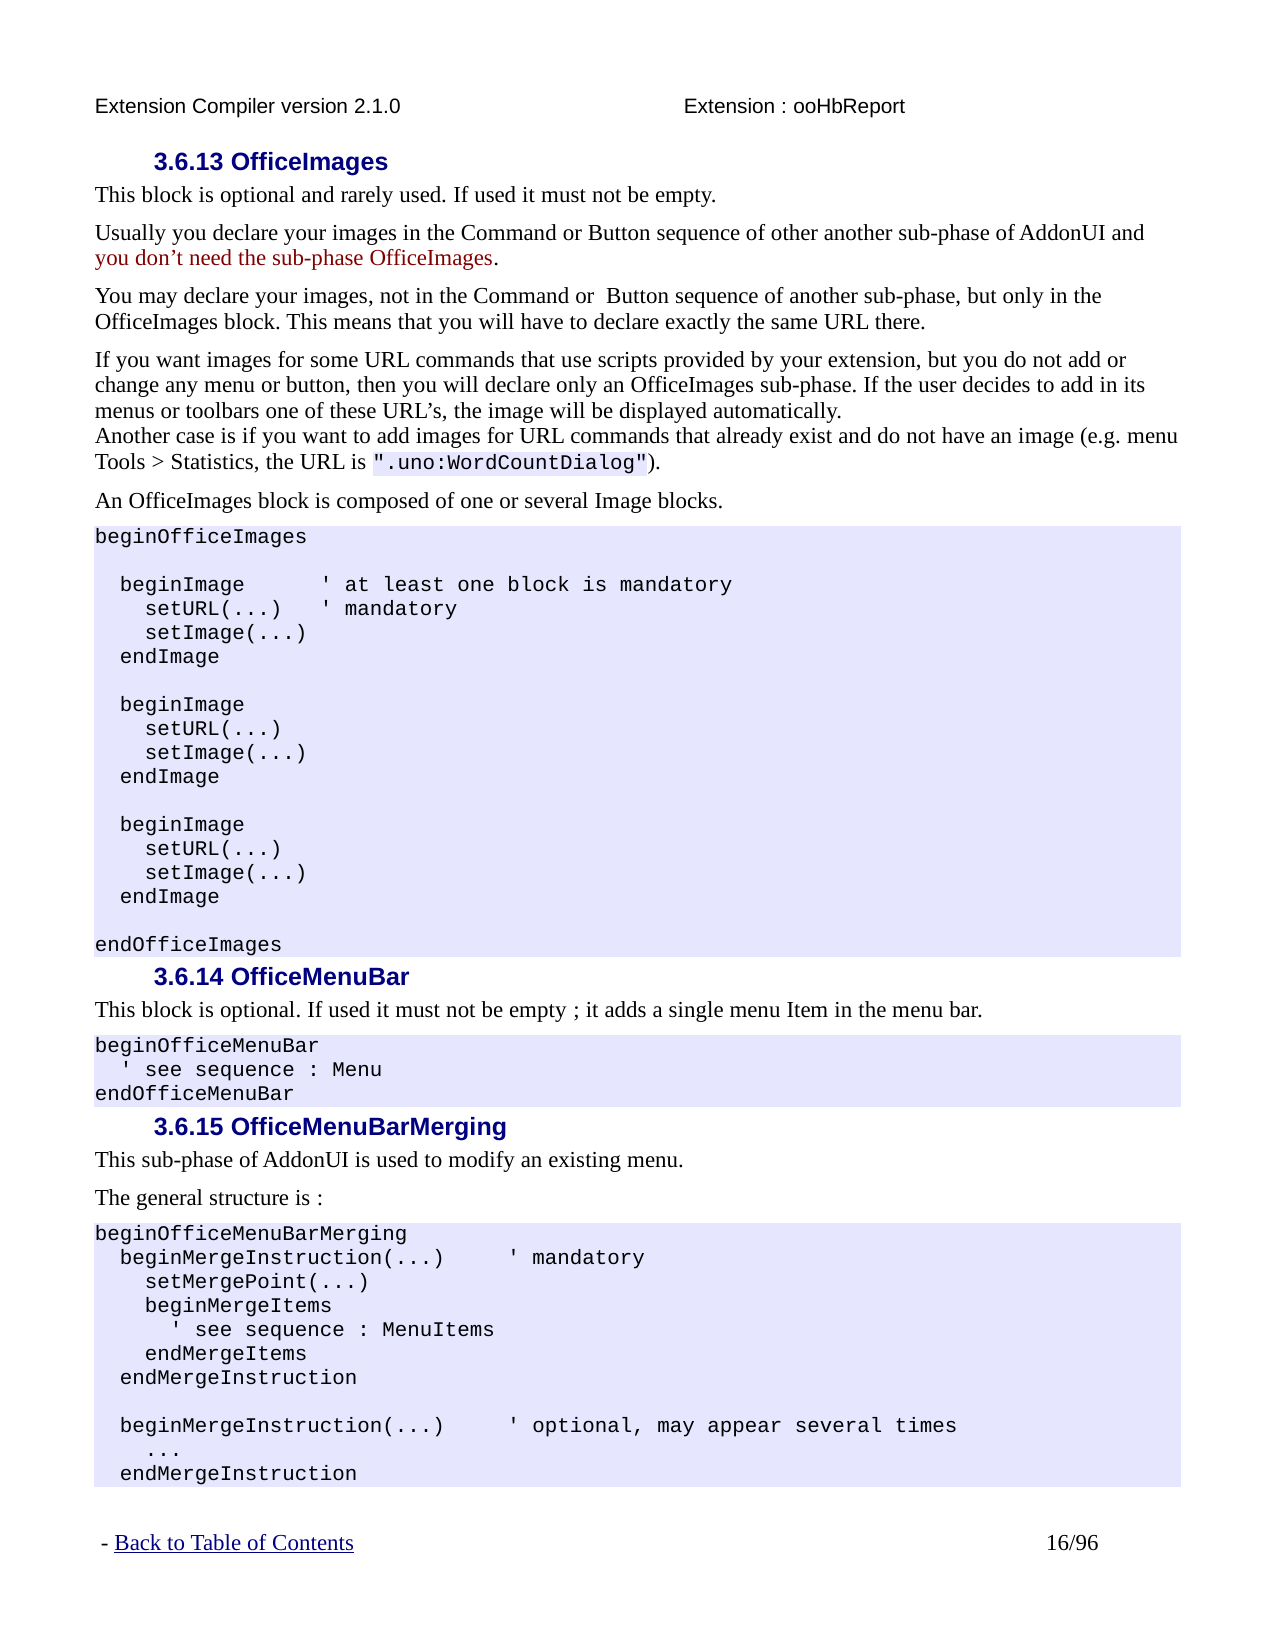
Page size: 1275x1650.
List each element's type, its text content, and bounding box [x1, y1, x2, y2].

text This sub-phase of AddonUI is used to modify an existing menu. [94, 1147, 1181, 1173]
text beginOfficeImages [94, 526, 1181, 550]
text Usually you declare your images in the Command or Button sequence of other another sub-phase of AddonUI and you don’t need the sub-phase OfficeImages. [94, 219, 1181, 271]
text setMergePoint(...) [94, 1271, 1181, 1295]
subtitle OfficeImages [153, 147, 1181, 176]
text setURL(...) [94, 718, 1181, 742]
text beginMergeItems [94, 1295, 1181, 1319]
text If you want images for some URL commands that use scripts provided by your extension, but you do not add or change any menu or button, then you will declare only an OfficeImages sub-phase. If the user decides to add in its menus or toolbars one of these URL’s, the image will be displayed automatically. Another case is if you want to add images for URL commands that already exist and do not have an image (e.g. menu Tools > Statistics, the URL is ".uno:WordCountDialog"). [94, 347, 1181, 476]
text The general structure is : [94, 1185, 1181, 1211]
text beginImage ' at least one block is mandatory [94, 574, 1181, 598]
text An OfficeImages block is composed of one or several Image blocks. [94, 488, 1181, 514]
text beginMergeInstruction(...) ' mandatory [94, 1247, 1181, 1271]
text ' see sequence : Menu [94, 1059, 1181, 1083]
text endMergeInstruction [94, 1367, 1181, 1391]
text This block is optional. If used it must not be empty ; it adds a single menu Item in the menu bar. [94, 997, 1181, 1023]
text beginImage [94, 694, 1181, 718]
text beginMergeInstruction(...) ' optional, may appear several times [94, 1415, 1181, 1439]
text endImage [94, 886, 1181, 909]
text beginImage [94, 814, 1181, 838]
text endImage [94, 766, 1181, 790]
text This block is optional and rarely used. If used it must not be empty. [94, 181, 1181, 207]
text ' see sequence : MenuItems [94, 1319, 1181, 1343]
text endOfficeMenuBar [94, 1083, 1181, 1107]
text setImage(...) [94, 622, 1181, 646]
text You may declare your images, not in the Command or Button sequence of another sub-phase, but only in the OfficeImages block. This means that you will have to declare exactly the same URL there. [94, 283, 1181, 334]
text setURL(...) ' mandatory [94, 598, 1181, 622]
subtitle OfficeMenuBarMerging [153, 1113, 1181, 1141]
text endOfficeImages [94, 933, 1181, 957]
text beginOfficeMenuBar [94, 1035, 1181, 1059]
text setImage(...) [94, 862, 1181, 886]
text setURL(...) [94, 838, 1181, 862]
text ... [94, 1439, 1181, 1463]
subtitle OfficeMenuBar [153, 963, 1181, 991]
text setImage(...) [94, 742, 1181, 766]
text endImage [94, 646, 1181, 670]
text endMergeInstruction [94, 1463, 1181, 1487]
text endMergeItems [94, 1343, 1181, 1367]
text beginOfficeMenuBarMerging [94, 1223, 1181, 1247]
